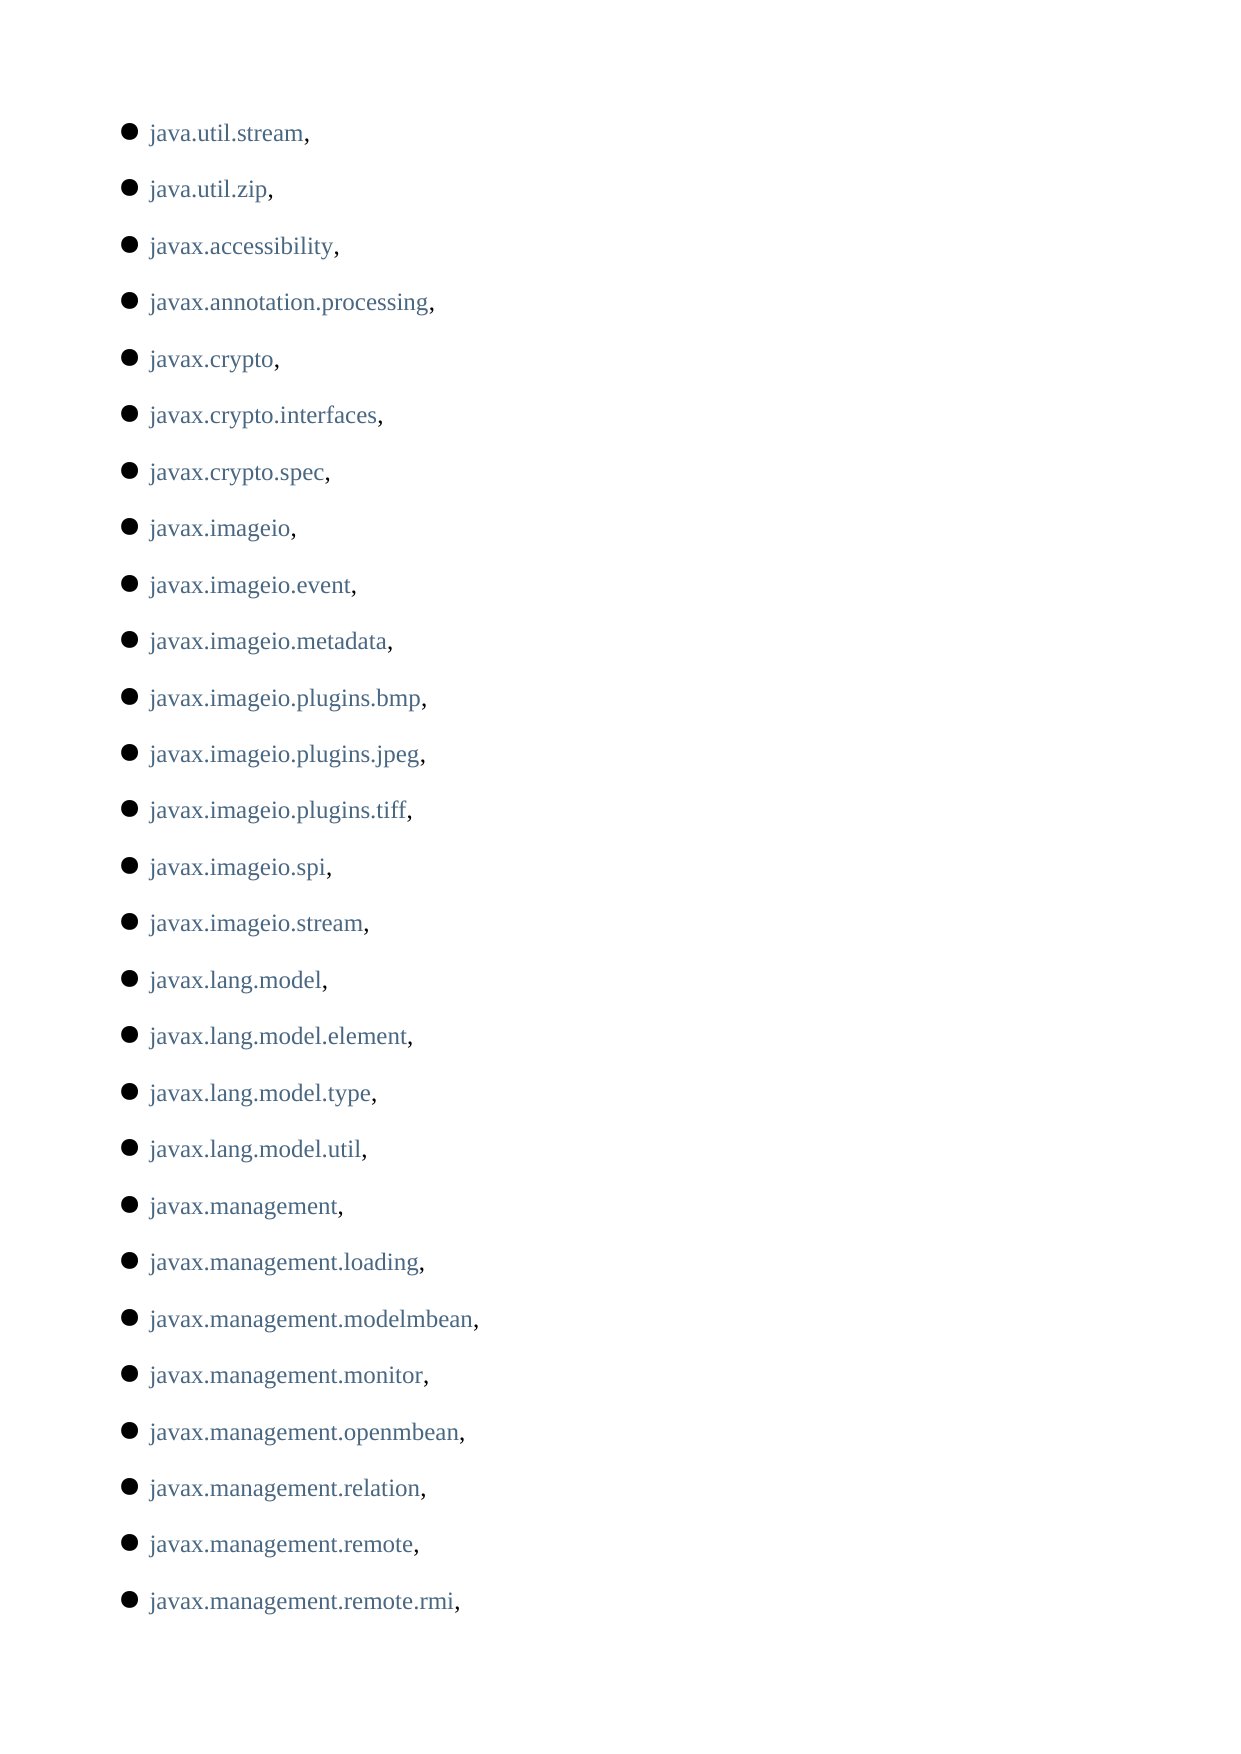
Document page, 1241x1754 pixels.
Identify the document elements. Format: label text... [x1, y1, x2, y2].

list javax.management.loading, [149, 1247, 1091, 1276]
list javax.imageio.spi, [149, 852, 1091, 881]
list javax.crypto.spec, [149, 457, 1091, 486]
list javax.management.monitor, [149, 1360, 1091, 1389]
list javax.imageio.plugins.tiff, [149, 796, 1091, 824]
list javax.lang.model.type, [149, 1078, 1091, 1107]
list javax.imageio.plugins.bmp, [149, 683, 1091, 711]
list java.util.stream, [149, 118, 1091, 147]
list javax.lang.model, [149, 965, 1091, 994]
list java.util.zip, [149, 174, 1091, 203]
list javax.accessibility, [149, 231, 1091, 260]
list javax.management.remote, [149, 1529, 1091, 1558]
list javax.imageio, [149, 513, 1091, 542]
list javax.management.remote.rmi, [149, 1586, 1091, 1615]
list javax.management.openmbean, [149, 1417, 1091, 1445]
list javax.crypto.interfaces, [149, 400, 1091, 429]
list javax.imageio.stream, [149, 908, 1091, 937]
list javax.management.relation, [149, 1473, 1091, 1502]
list javax.imageio.metadata, [149, 626, 1091, 655]
list javax.lang.model.element, [149, 1021, 1091, 1050]
list javax.crypto, [149, 344, 1091, 373]
list javax.lang.model.util, [149, 1134, 1091, 1163]
list javax.imageio.event, [149, 570, 1091, 598]
list javax.imageio.plugins.jpeg, [149, 739, 1091, 768]
list javax.management.modelmbean, [149, 1304, 1091, 1332]
list javax.annotation.processing, [149, 287, 1091, 316]
list javax.management, [149, 1191, 1091, 1219]
